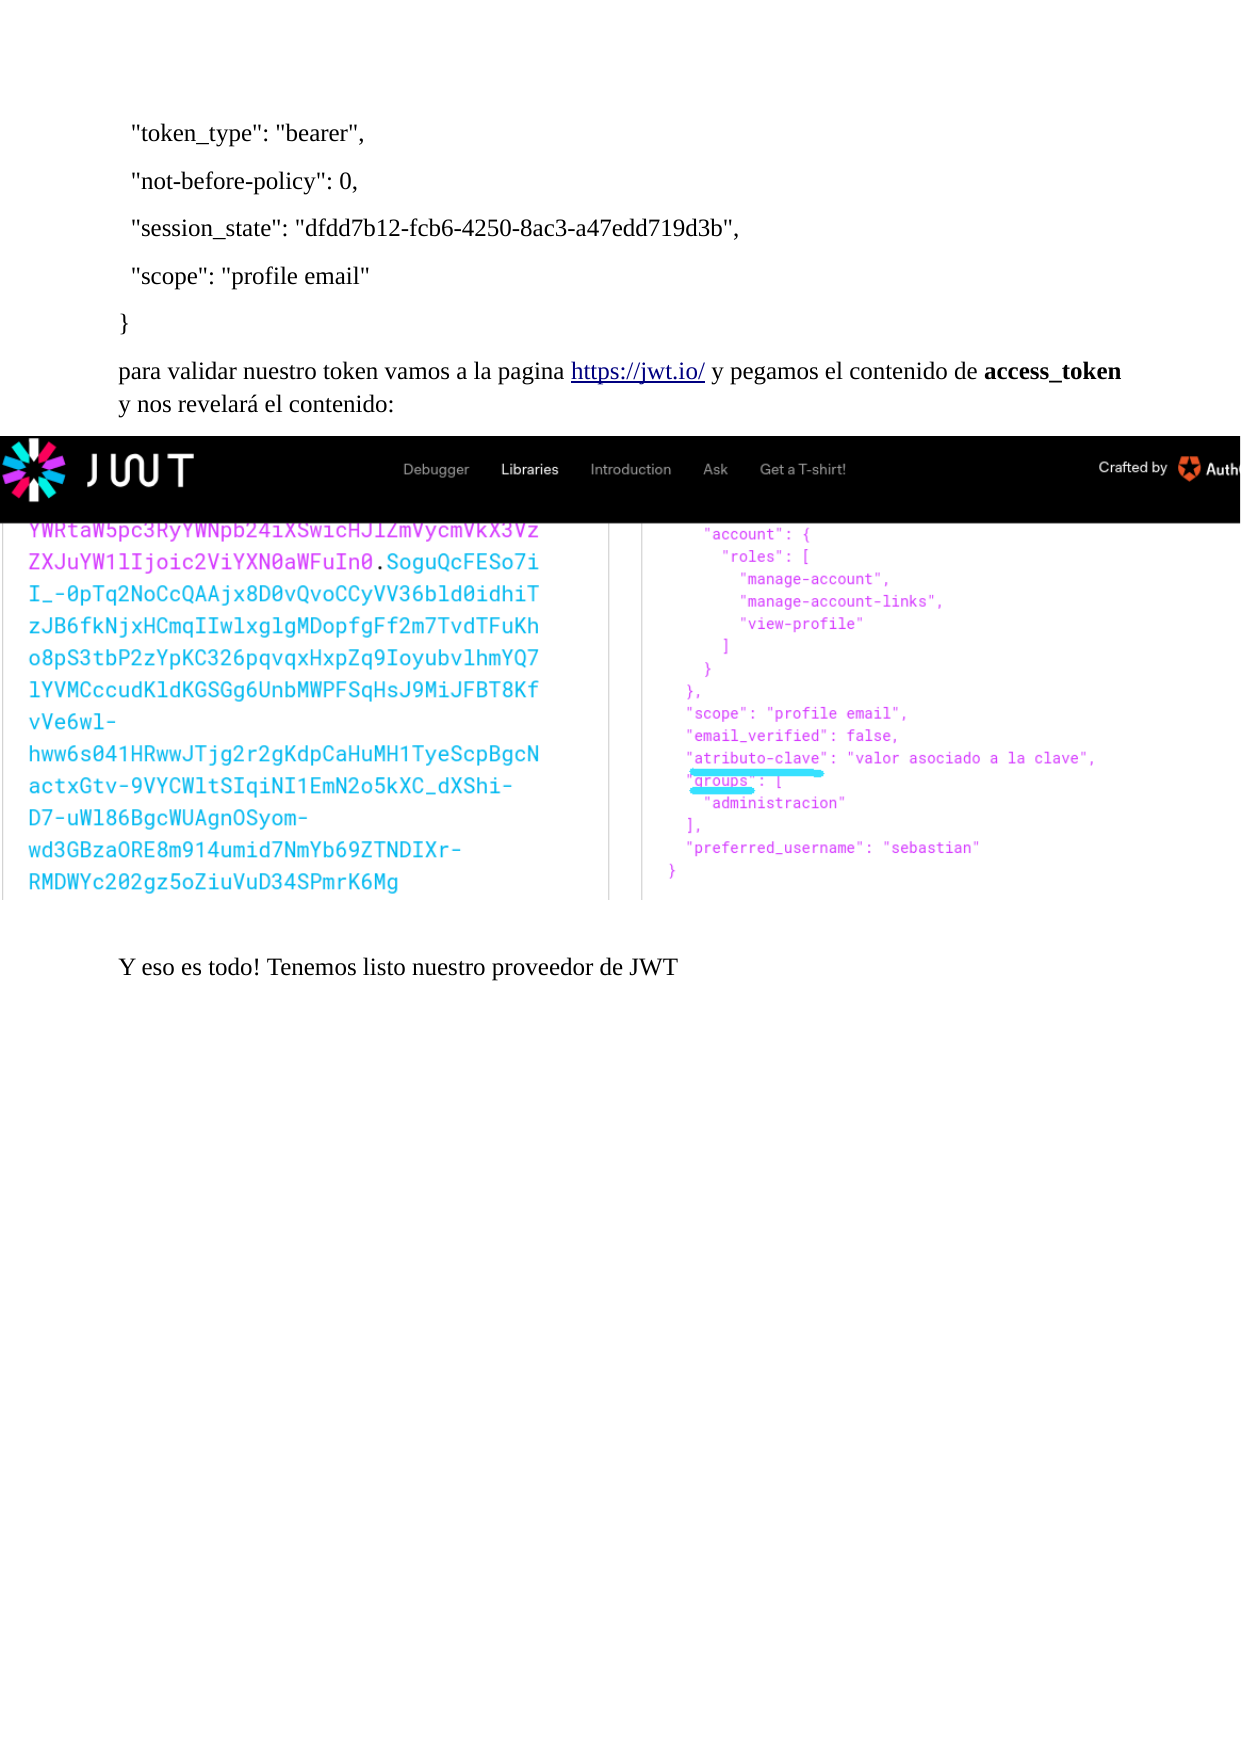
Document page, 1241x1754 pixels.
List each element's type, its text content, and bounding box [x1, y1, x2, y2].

text } [118, 308, 1122, 337]
text para validar nuestro token vamos a la pagina https://jwt.io/ y pegamos el contenido de access_token y nos revelará el contenido: [118, 356, 1122, 418]
picture [0, 436, 1241, 900]
text Y eso es todo! Tenemos listo nuestro proveedor de JWT [118, 952, 1122, 980]
text "token_type": "bearer", [118, 118, 1122, 147]
text "not-before-policy": 0, [118, 166, 1122, 194]
text "session_state": "dfdd7b12-fcb6-4250-8ac3-a47edd719d3b", [118, 213, 1122, 242]
text "scope": "profile email" [118, 261, 1122, 290]
